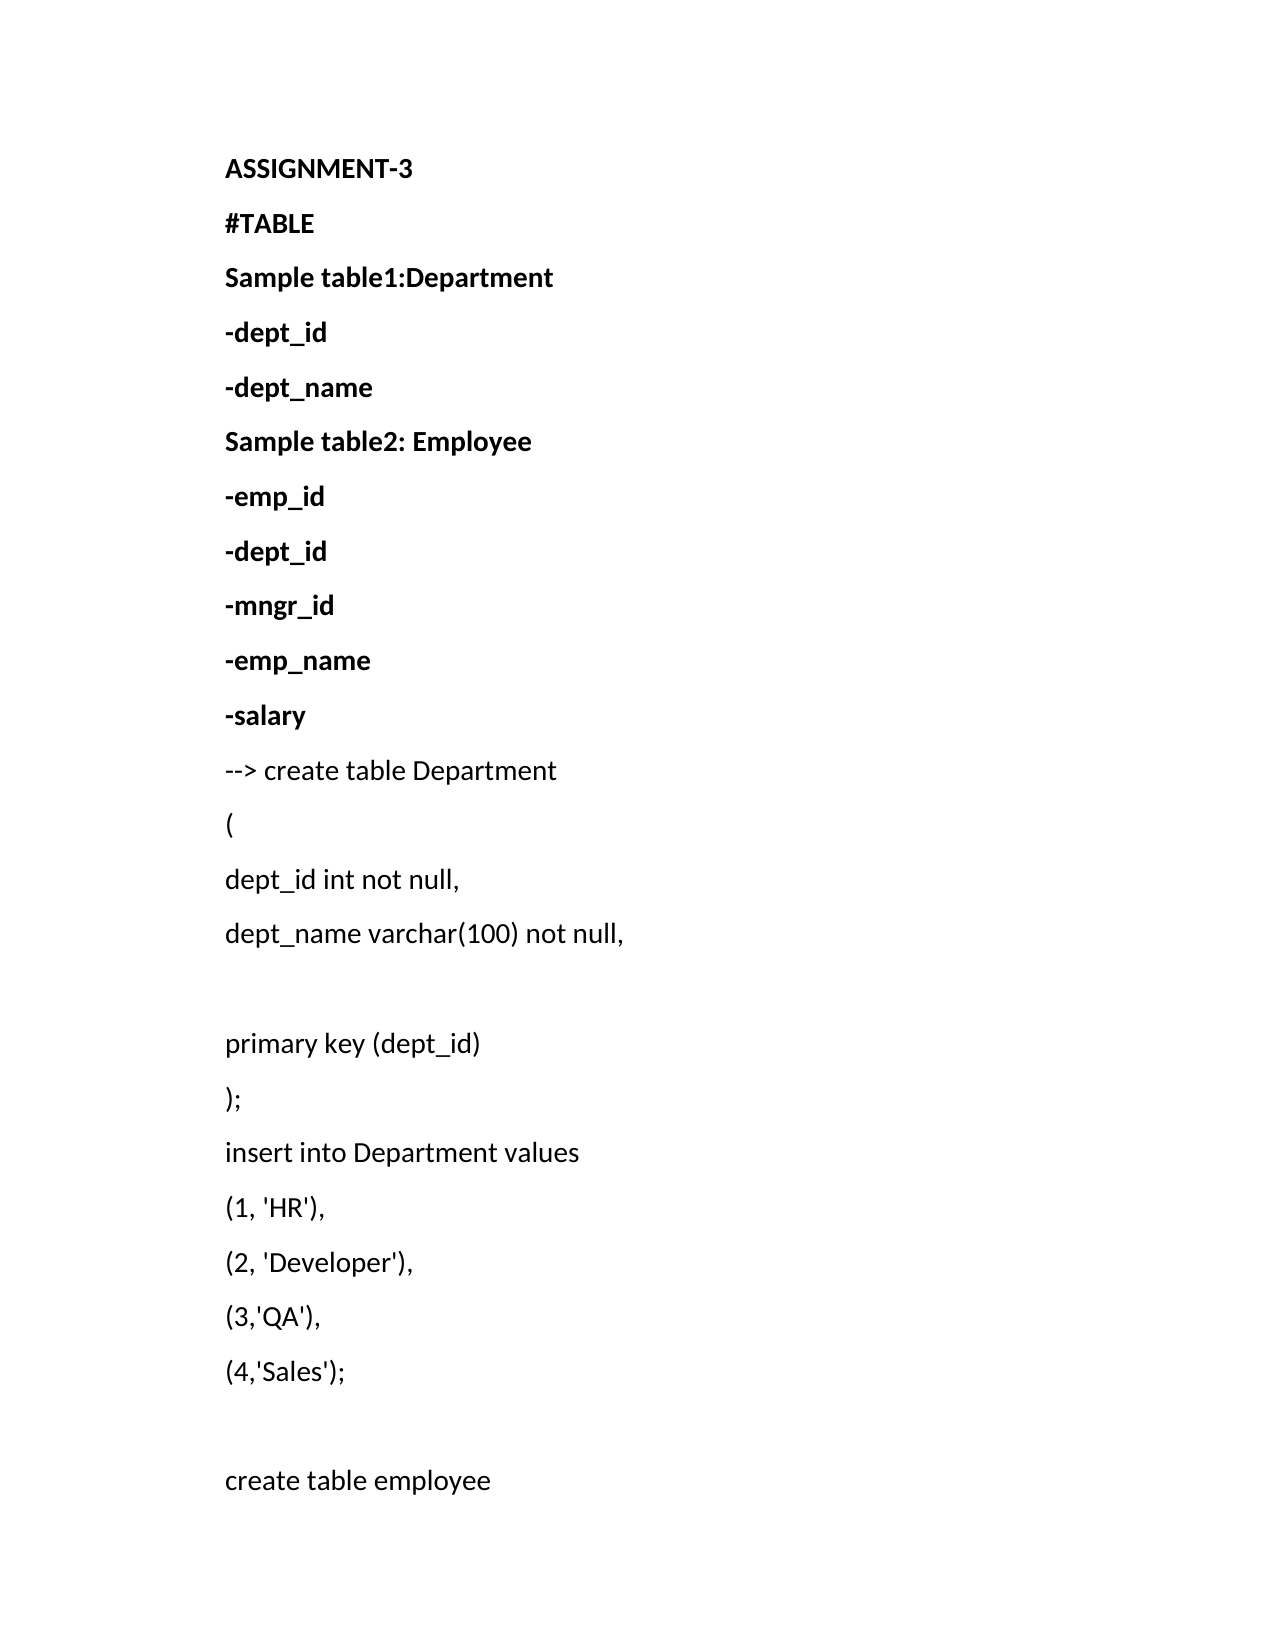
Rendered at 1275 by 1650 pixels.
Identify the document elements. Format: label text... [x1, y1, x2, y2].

text -emp_name [225, 642, 1125, 678]
text -emp_id [225, 478, 1125, 514]
text primary key (dept_id) [225, 1025, 1125, 1061]
text dept_name varchar(100) not null, [225, 916, 1125, 951]
text create table employee [225, 1462, 1125, 1498]
text Sample table2: Employee [225, 423, 1125, 459]
text ( [225, 806, 1125, 842]
text (1, 'HR'), [225, 1189, 1125, 1225]
text -dept_name [225, 369, 1125, 404]
text #TABLE [225, 205, 1125, 240]
text -dept_id [225, 533, 1125, 568]
text (2, 'Developer'), [225, 1244, 1125, 1279]
text -salary [225, 697, 1125, 732]
text ASSIGNMENT-3 [225, 150, 1125, 186]
text Sample table1:Department [225, 259, 1125, 295]
text (4,'Sales'); [225, 1353, 1125, 1389]
text -dept_id [225, 314, 1125, 350]
text dept_id int not null, [225, 861, 1125, 897]
text insert into Department values [225, 1134, 1125, 1170]
text --> create table Department [225, 752, 1125, 787]
text (3,'QA'), [225, 1298, 1125, 1334]
text ); [225, 1080, 1125, 1115]
text -mngr_id [225, 587, 1125, 623]
